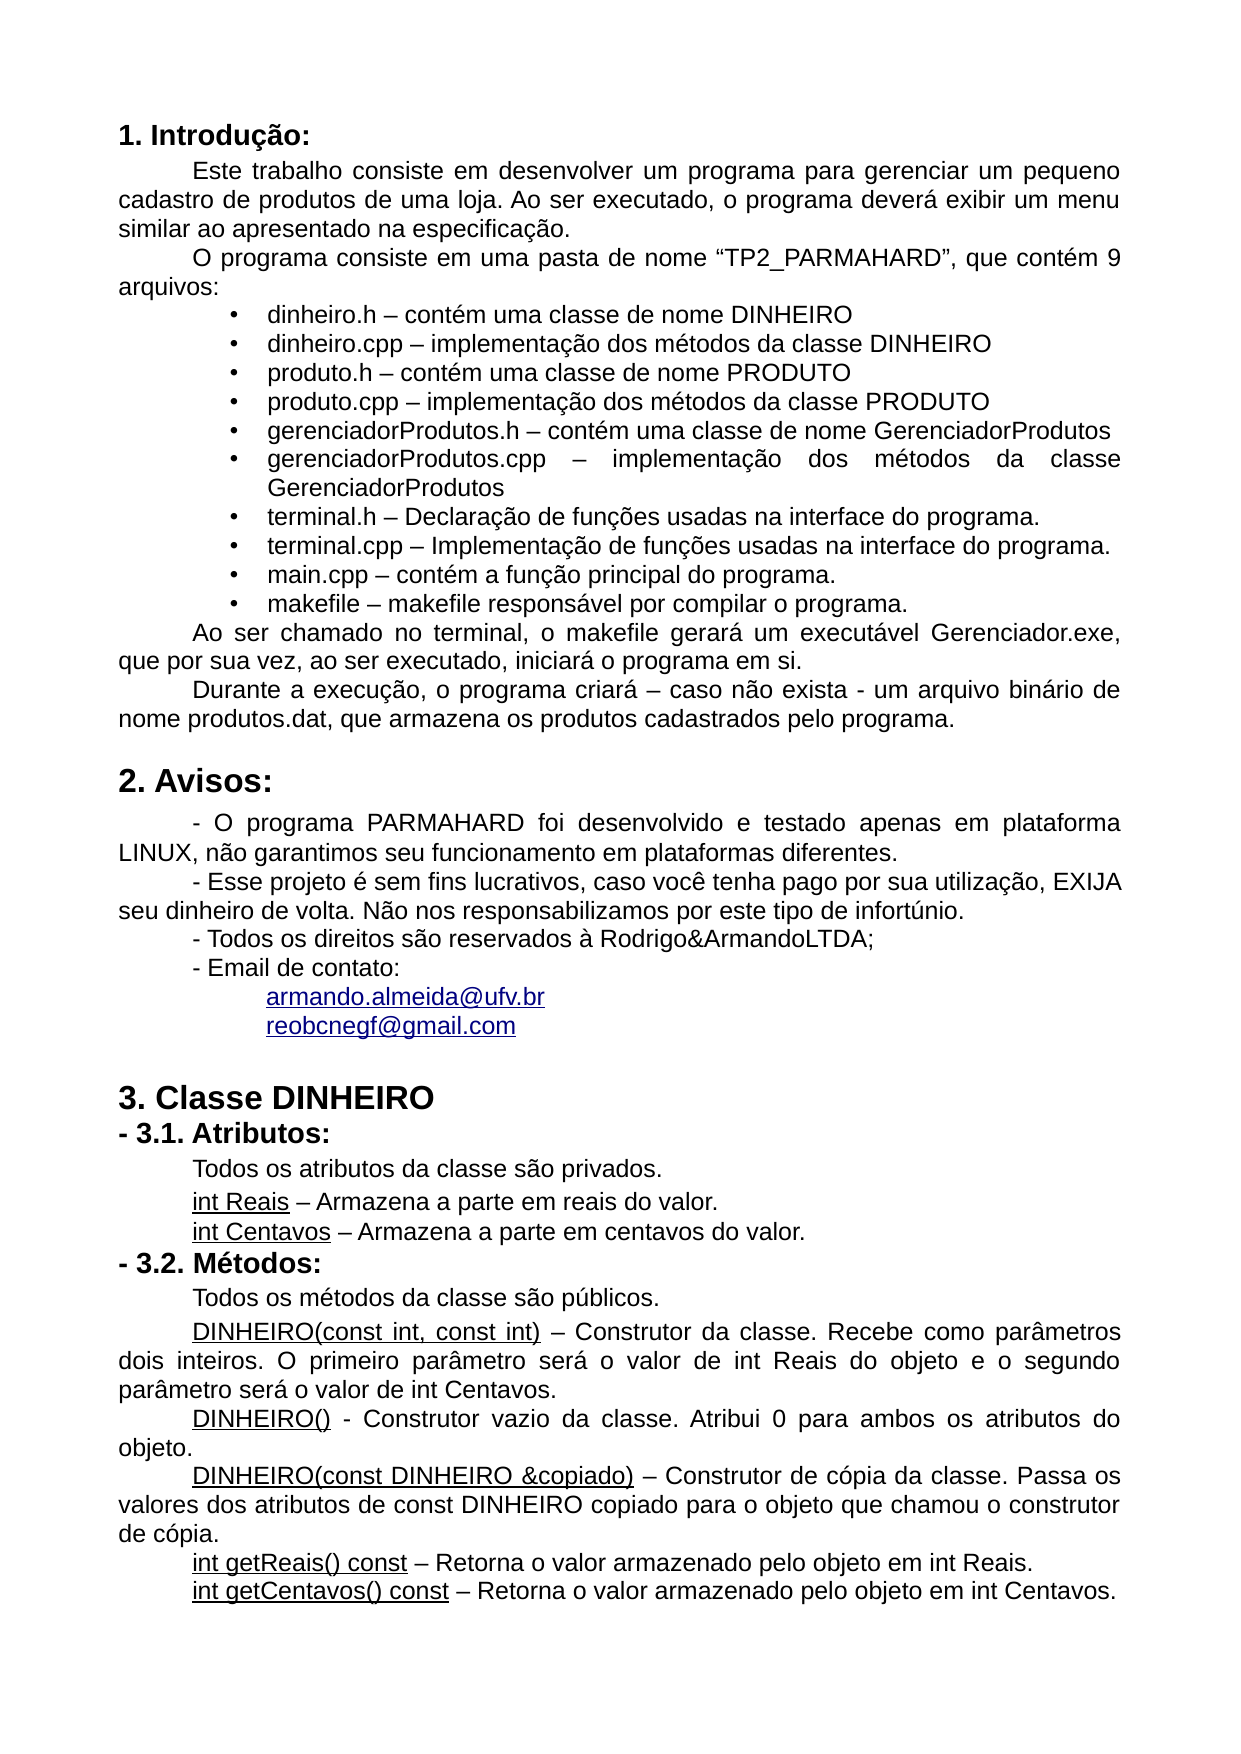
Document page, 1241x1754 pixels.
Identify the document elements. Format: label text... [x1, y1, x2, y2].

list gerenciadorProdutos.cpp – implementação dos métodos da classe GerenciadorProdutos [229, 444, 1122, 502]
text - Esse projeto é sem fins lucrativos, caso você tenha pago por sua utilização, EXIJA seu dinheiro de volta. Não nos responsabilizamos por este tipo de infortúnio. [118, 867, 1122, 924]
text 1. Introdução: [118, 118, 1122, 152]
text Ao ser chamado no terminal, o makefile gerará um executável Gerenciador.exe, que por sua vez, ao ser executado, iniciará o programa em si. [118, 617, 1122, 675]
text - 3.1. Atributos: [118, 1116, 1122, 1150]
text reobcnegf@gmail.com [118, 1011, 1122, 1039]
list produto.cpp – implementação dos métodos da classe PRODUTO [229, 387, 1122, 416]
text int getReais() const – Retorna o valor armazenado pelo objeto em int Reais. [118, 1547, 1122, 1576]
text - 3.2. Métodos: [118, 1246, 1122, 1279]
text Durante a execução, o programa criará – caso não exista - um arquivo binário de nome produtos.dat, que armazena os produtos cadastrados pelo programa. [118, 675, 1122, 732]
list main.cpp – contém a função principal do programa. [229, 560, 1122, 589]
text - Todos os direitos são reservados à Rodrigo&ArmandoLTDA; [118, 924, 1122, 953]
text DINHEIRO(const DINHEIRO &copiado) – Construtor de cópia da classe. Passa os valores dos atributos de const DINHEIRO copiado para o objeto que chamou o construtor de cópia. [118, 1461, 1122, 1547]
text - O programa PARMAHARD foi desenvolvido e testado apenas em plataforma LINUX, não garantimos seu funcionamento em plataformas diferentes. [118, 800, 1122, 867]
text int Reais – Armazena a parte em reais do valor. [118, 1183, 1122, 1217]
list gerenciadorProdutos.h – contém uma classe de nome GerenciadorProdutos [229, 416, 1122, 444]
list produto.h – contém uma classe de nome PRODUTO [229, 358, 1122, 387]
list terminal.h – Declaração de funções usadas na interface do programa. [229, 502, 1122, 531]
text DINHEIRO(const int, const int) – Construtor da classe. Recebe como parâmetros dois inteiros. O primeiro parâmetro será o valor de int Reais do objeto e o segundo parâmetro será o valor de int Centavos. [118, 1313, 1122, 1404]
text armando.almeida@ufv.br [118, 982, 1122, 1011]
text 2. Avisos: [118, 761, 1122, 800]
list terminal.cpp – Implementação de funções usadas na interface do programa. [229, 531, 1122, 560]
list dinheiro.h – contém uma classe de nome DINHEIRO [229, 300, 1122, 329]
text O programa consiste em uma pasta de nome “TP2_PARMAHARD”, que contém 9 arquivos: [118, 243, 1122, 300]
text int getCentavos() const – Retorna o valor armazenado pelo objeto em int Centavos. [118, 1576, 1122, 1605]
text - Email de contato: [118, 953, 1122, 982]
text Todos os atributos da classe são privados. [118, 1150, 1122, 1183]
list dinheiro.cpp – implementação dos métodos da classe DINHEIRO [229, 329, 1122, 358]
text DINHEIRO() - Construtor vazio da classe. Atribui 0 para ambos os atributos do objeto. [118, 1404, 1122, 1461]
text 3. Classe DINHEIRO [118, 1078, 1122, 1116]
list makefile – makefile responsável por compilar o programa. [229, 589, 1122, 617]
text int Centavos – Armazena a parte em centavos do valor. [118, 1217, 1122, 1246]
text Este trabalho consiste em desenvolver um programa para gerenciar um pequeno cadastro de produtos de uma loja. Ao ser executado, o programa deverá exibir um menu similar ao apresentado na especificação. [118, 152, 1122, 243]
text Todos os métodos da classe são públicos. [118, 1279, 1122, 1313]
